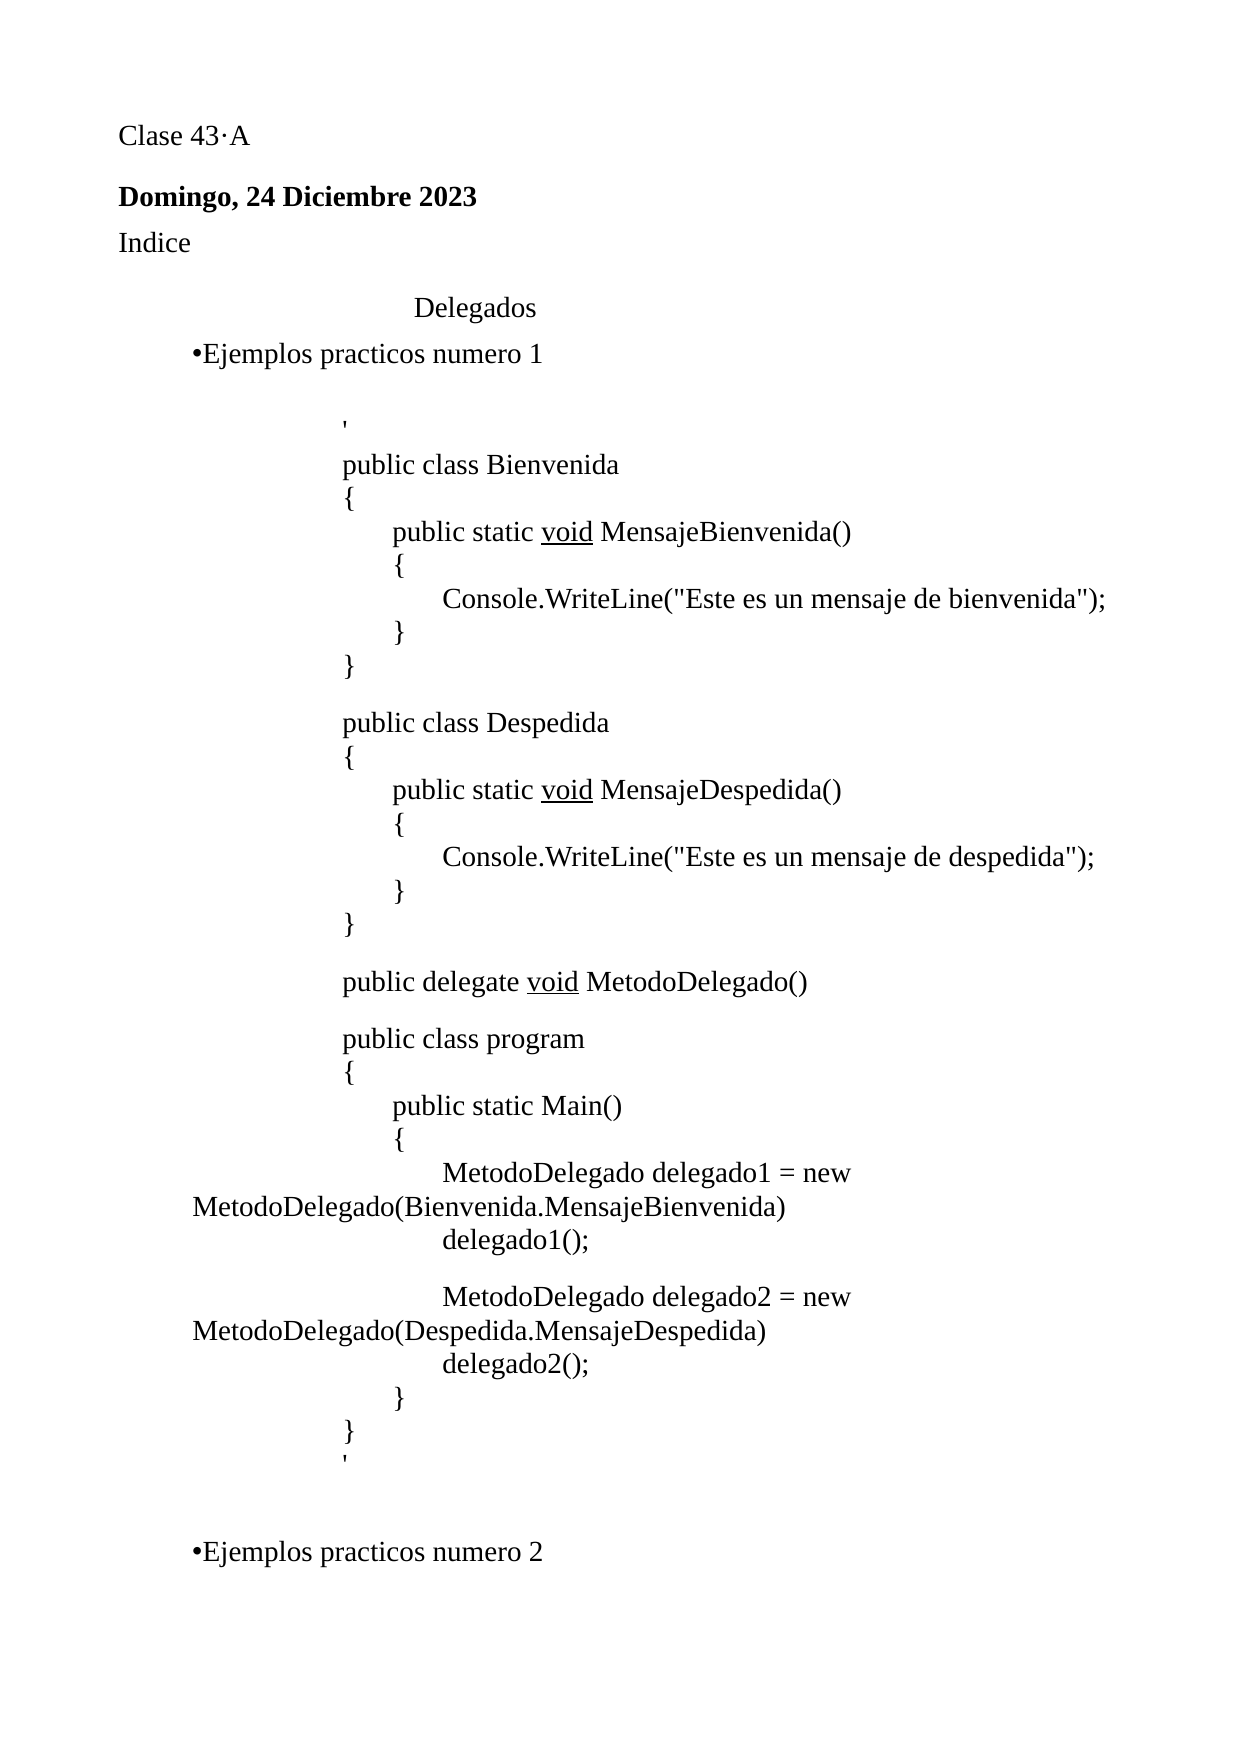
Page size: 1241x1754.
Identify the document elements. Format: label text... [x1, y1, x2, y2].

text Indice [118, 225, 1122, 258]
list public delegate void MetodoDelegado() [118, 964, 1122, 997]
list public static void MensajeDespedida() [118, 772, 1122, 806]
list } [118, 907, 1122, 940]
list Ejemplos practicos numero 2 [118, 1534, 1122, 1567]
list { [118, 1054, 1122, 1088]
list } [118, 873, 1122, 907]
list } [118, 648, 1122, 682]
subtitle Domingo, 24 Diciembre 2023 [118, 179, 1122, 212]
list { [118, 1122, 1122, 1155]
subtitle Delegados [384, 290, 1122, 324]
list public static Main() [118, 1088, 1122, 1122]
list delegado2(); [118, 1346, 1122, 1380]
list delegado1(); [118, 1222, 1122, 1256]
list { [118, 806, 1122, 839]
list MetodoDelegado delegado2 = new MetodoDelegado(Despedida.MensajeDespedida) [118, 1279, 1122, 1346]
list } [118, 614, 1122, 648]
list Console.WriteLine("Este es un mensaje de bienvenida"); [118, 581, 1122, 614]
list { [118, 480, 1122, 514]
list ' [118, 413, 1122, 447]
list } [118, 1413, 1122, 1447]
list { [118, 547, 1122, 581]
list public static void MensajeBienvenida() [118, 514, 1122, 547]
list public class program [118, 1021, 1122, 1054]
subtitle Clase 43·A [118, 118, 1122, 152]
list public class Despedida [118, 705, 1122, 739]
list { [118, 739, 1122, 772]
list } [118, 1380, 1122, 1413]
list MetodoDelegado delegado1 = new MetodoDelegado(Bienvenida.MensajeBienvenida) [118, 1155, 1122, 1222]
list Ejemplos practicos numero 1 [118, 336, 1122, 370]
list ' [118, 1447, 1122, 1481]
list public class Bienvenida [118, 447, 1122, 480]
list Console.WriteLine("Este es un mensaje de despedida"); [118, 839, 1122, 873]
